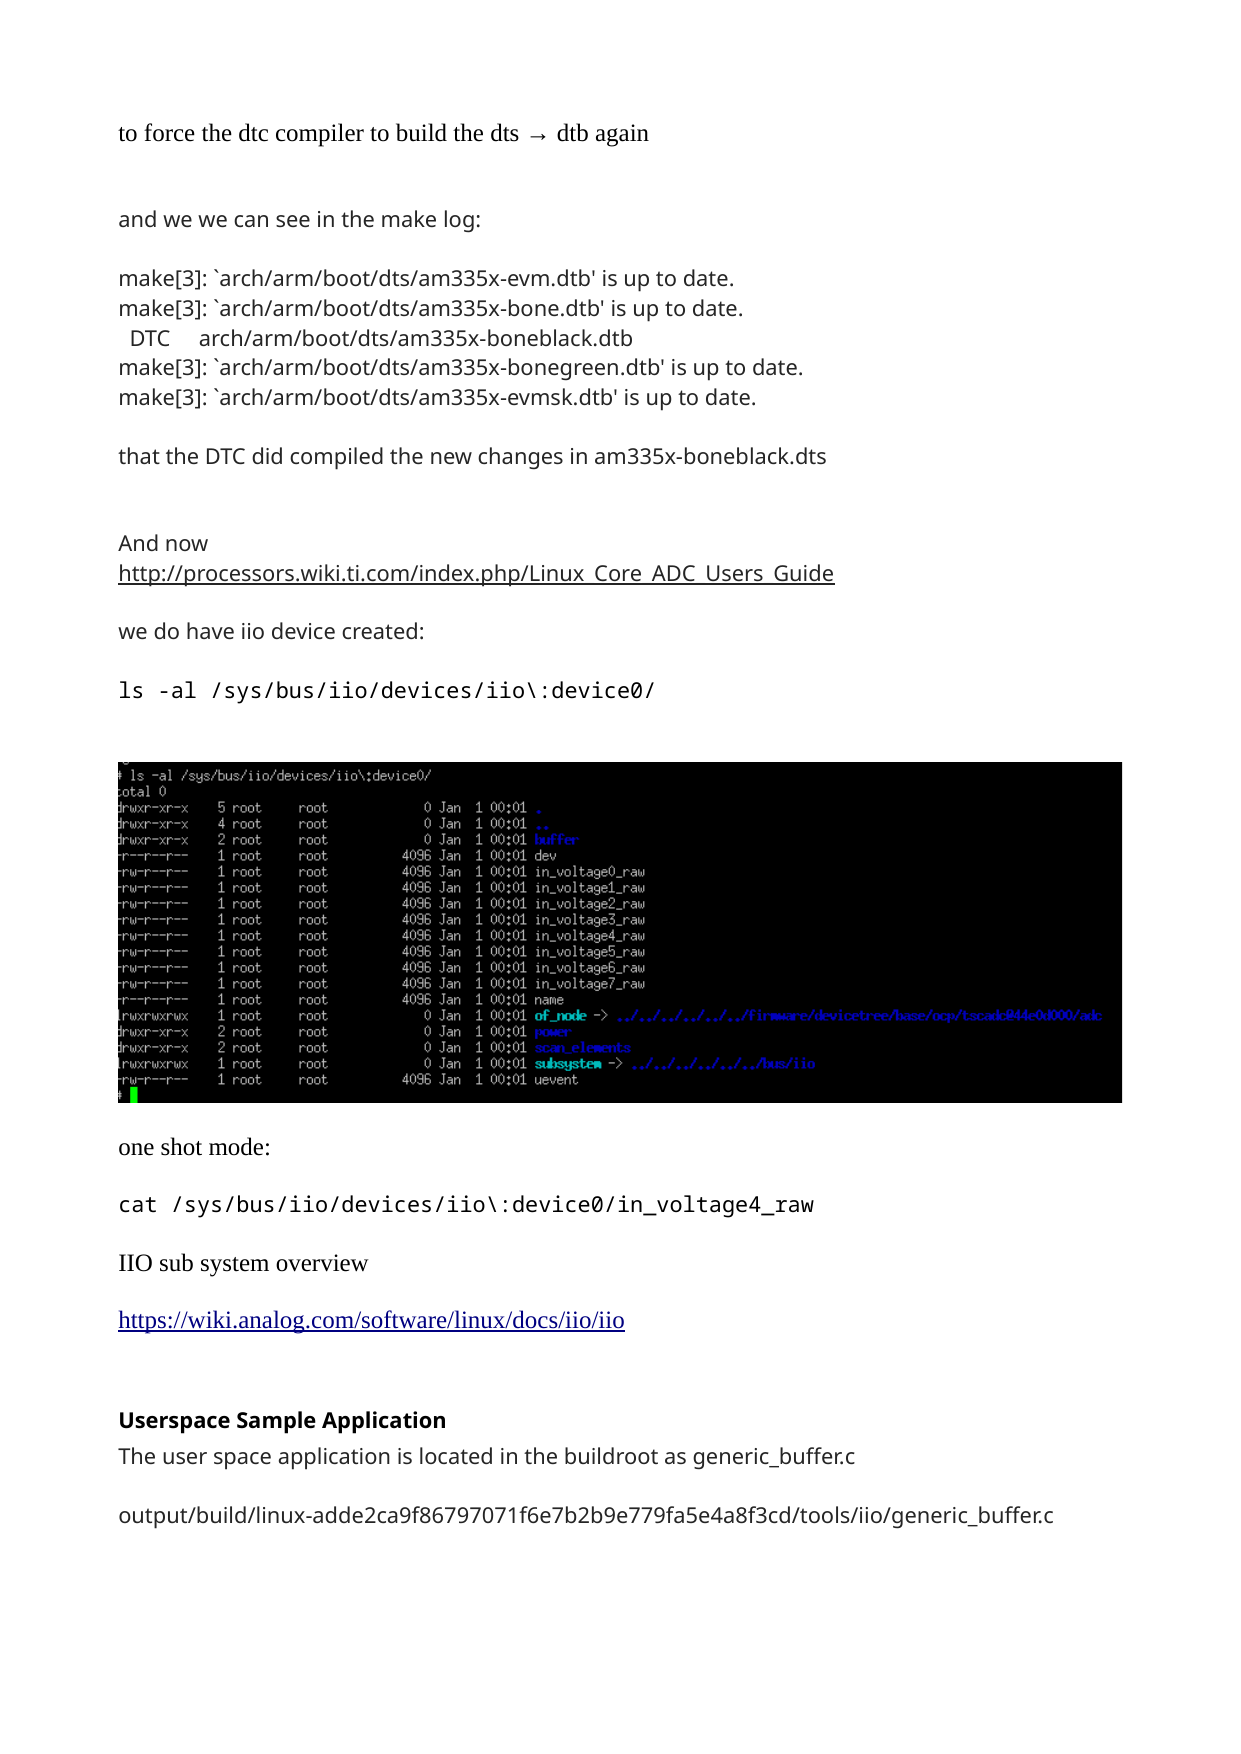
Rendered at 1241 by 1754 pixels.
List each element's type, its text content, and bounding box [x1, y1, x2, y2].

subtitle Userspace Sample Application [118, 1405, 1122, 1435]
text and we we can see in the make log: [118, 204, 1122, 234]
picture [118, 762, 1123, 1103]
text we do have iio device created: [118, 616, 1122, 646]
text DTC arch/arm/boot/dts/am335x-boneblack.dtb [118, 322, 1122, 352]
text to force the dtc compiler to build the dts → dtb again [118, 118, 1122, 147]
text https://wiki.analog.com/software/linux/docs/iio/iio [118, 1305, 1122, 1334]
text make[3]: `arch/arm/boot/dts/am335x-evm.dtb' is up to date. [118, 263, 1122, 293]
text make[3]: `arch/arm/boot/dts/am335x-evmsk.dtb' is up to date. [118, 382, 1122, 412]
text http://processors.wiki.ti.com/index.php/Linux_Core_ADC_Users_Guide [118, 558, 1122, 587]
text cat /sys/bus/iio/devices/iio\:device0/in_voltage4_raw [118, 1189, 1122, 1219]
text one shot mode: [118, 1132, 1122, 1160]
text And now [118, 528, 1122, 558]
text make[3]: `arch/arm/boot/dts/am335x-bone.dtb' is up to date. [118, 293, 1122, 322]
text The user space application is located in the buildroot as generic_buffer.c [118, 1441, 1122, 1471]
text output/build/linux-adde2ca9f86797071f6e7b2b9e779fa5e4a8f3cd/tools/iio/generic_buffer.c [118, 1501, 1122, 1530]
text ls -al /sys/bus/iio/devices/iio\:device0/ [118, 675, 1122, 704]
text that the DTC did compiled the new changes in am335x-boneblack.dts [118, 441, 1122, 470]
text IIO sub system overview [118, 1248, 1122, 1276]
text make[3]: `arch/arm/boot/dts/am335x-bonegreen.dtb' is up to date. [118, 352, 1122, 382]
